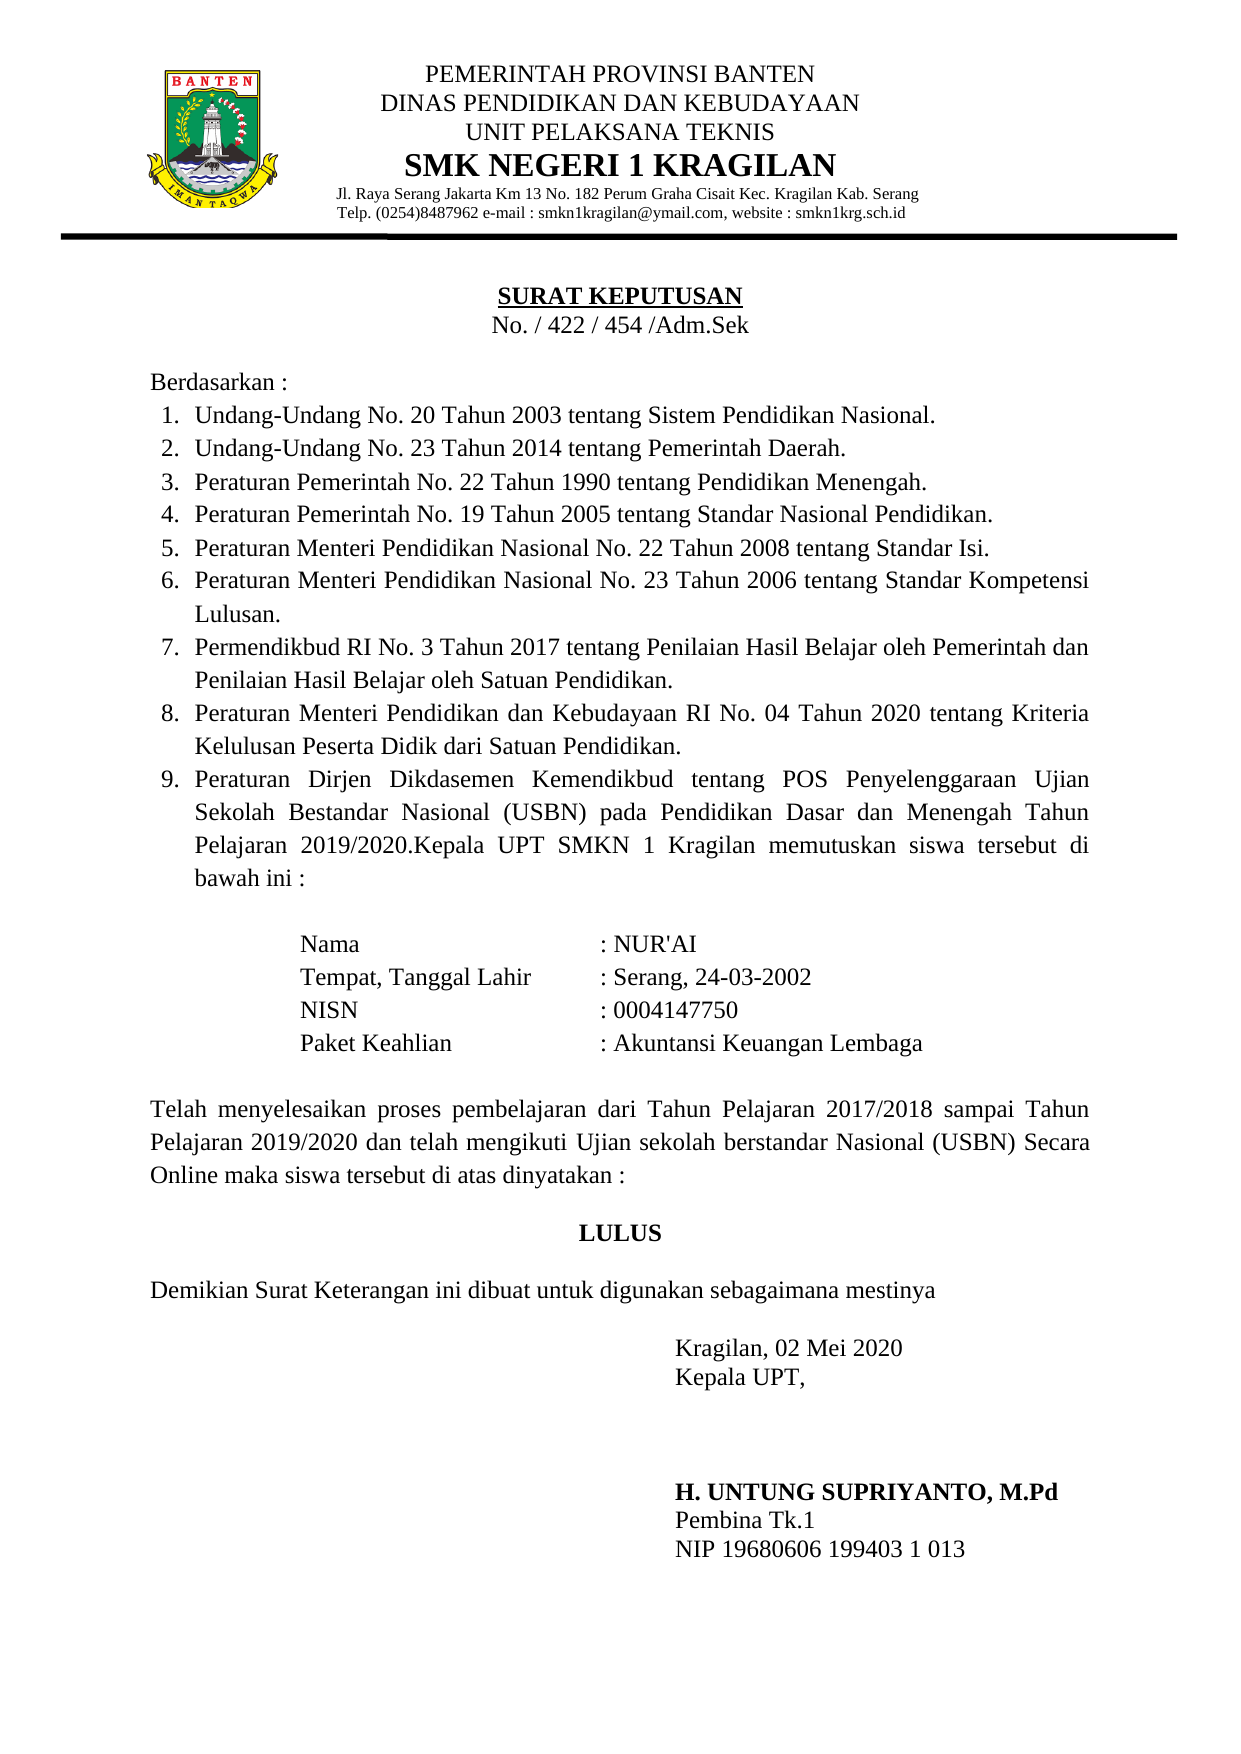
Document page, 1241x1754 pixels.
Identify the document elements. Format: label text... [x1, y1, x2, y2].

list Peraturan Menteri Pendidikan Nasional No. 23 Tahun 2006 tentang Standar Kompetensi Lulusan. [179, 566, 1090, 627]
list Peraturan Menteri Pendidikan dan Kebudayaan RI No. 04 Tahun 2020 tentang Kriteria Kelulusan Peserta Didik dari Satuan Pendidikan. [179, 698, 1090, 759]
text Nama : NUR'AI [150, 929, 1090, 958]
text NISN : 0004147750 [150, 995, 1090, 1024]
text Pembina Tk.1 [150, 1506, 1090, 1534]
list Undang-Undang No. 20 Tahun 2003 tentang Sistem Pendidikan Nasional. [179, 401, 1090, 429]
text Tempat, Tanggal Lahir : Serang, 24-03-2002 [150, 962, 1090, 991]
list Peraturan Dirjen Dikdasemen Kemendikbud tentang POS Penyelenggaraan Ujian Sekolah Bestandar Nasional (USBN) pada Pendidikan Dasar dan Menengah Tahun Pelajaran 2019/2020.Kepala UPT SMKN 1 Kragilan memutuskan siswa tersebut di bawah ini : [179, 764, 1090, 892]
text NIP 19680606 199403 1 013 [150, 1534, 1090, 1563]
list Peraturan Menteri Pendidikan Nasional No. 22 Tahun 2008 tentang Standar Isi. [179, 533, 1090, 561]
text Paket Keahlian : Akuntansi Keuangan Lembaga [150, 1028, 1090, 1057]
list Peraturan Pemerintah No. 19 Tahun 2005 tentang Standar Nasional Pendidikan. [179, 499, 1090, 528]
picture [146, 70, 279, 208]
text Demikian Surat Keterangan ini dibuat untuk digunakan sebagaimana mestinya [150, 1276, 1090, 1304]
list Undang-Undang No. 23 Tahun 2014 tentang Pemerintah Daerah. [179, 433, 1090, 462]
text H. UNTUNG SUPRIYANTO, M.Pd [150, 1477, 1090, 1506]
list Peraturan Pemerintah No. 22 Tahun 1990 tentang Pendidikan Menengah. [179, 467, 1090, 495]
text Berdasarkan : [150, 367, 1090, 396]
text SURAT KEPUTUSAN [150, 281, 1090, 310]
list Permendikbud RI No. 3 Tahun 2017 tentang Penilaian Hasil Belajar oleh Pemerintah dan Penilaian Hasil Belajar oleh Satuan Pendidikan. [179, 632, 1090, 693]
text Kepala UPT, [150, 1362, 1090, 1391]
text No. / 422 / 454 /Adm.Sek [150, 310, 1090, 339]
text Telah menyelesaikan proses pembelajaran dari Tahun Pelajaran 2017/2018 sampai Tahun Pelajaran 2019/2020 dan telah mengikuti Ujian sekolah berstandar Nasional (USBN) Secara Online maka siswa tersebut di atas dinyatakan : [150, 1094, 1090, 1189]
text LULUS [150, 1218, 1090, 1247]
text Kragilan, 02 Mei 2020 [150, 1333, 1090, 1362]
